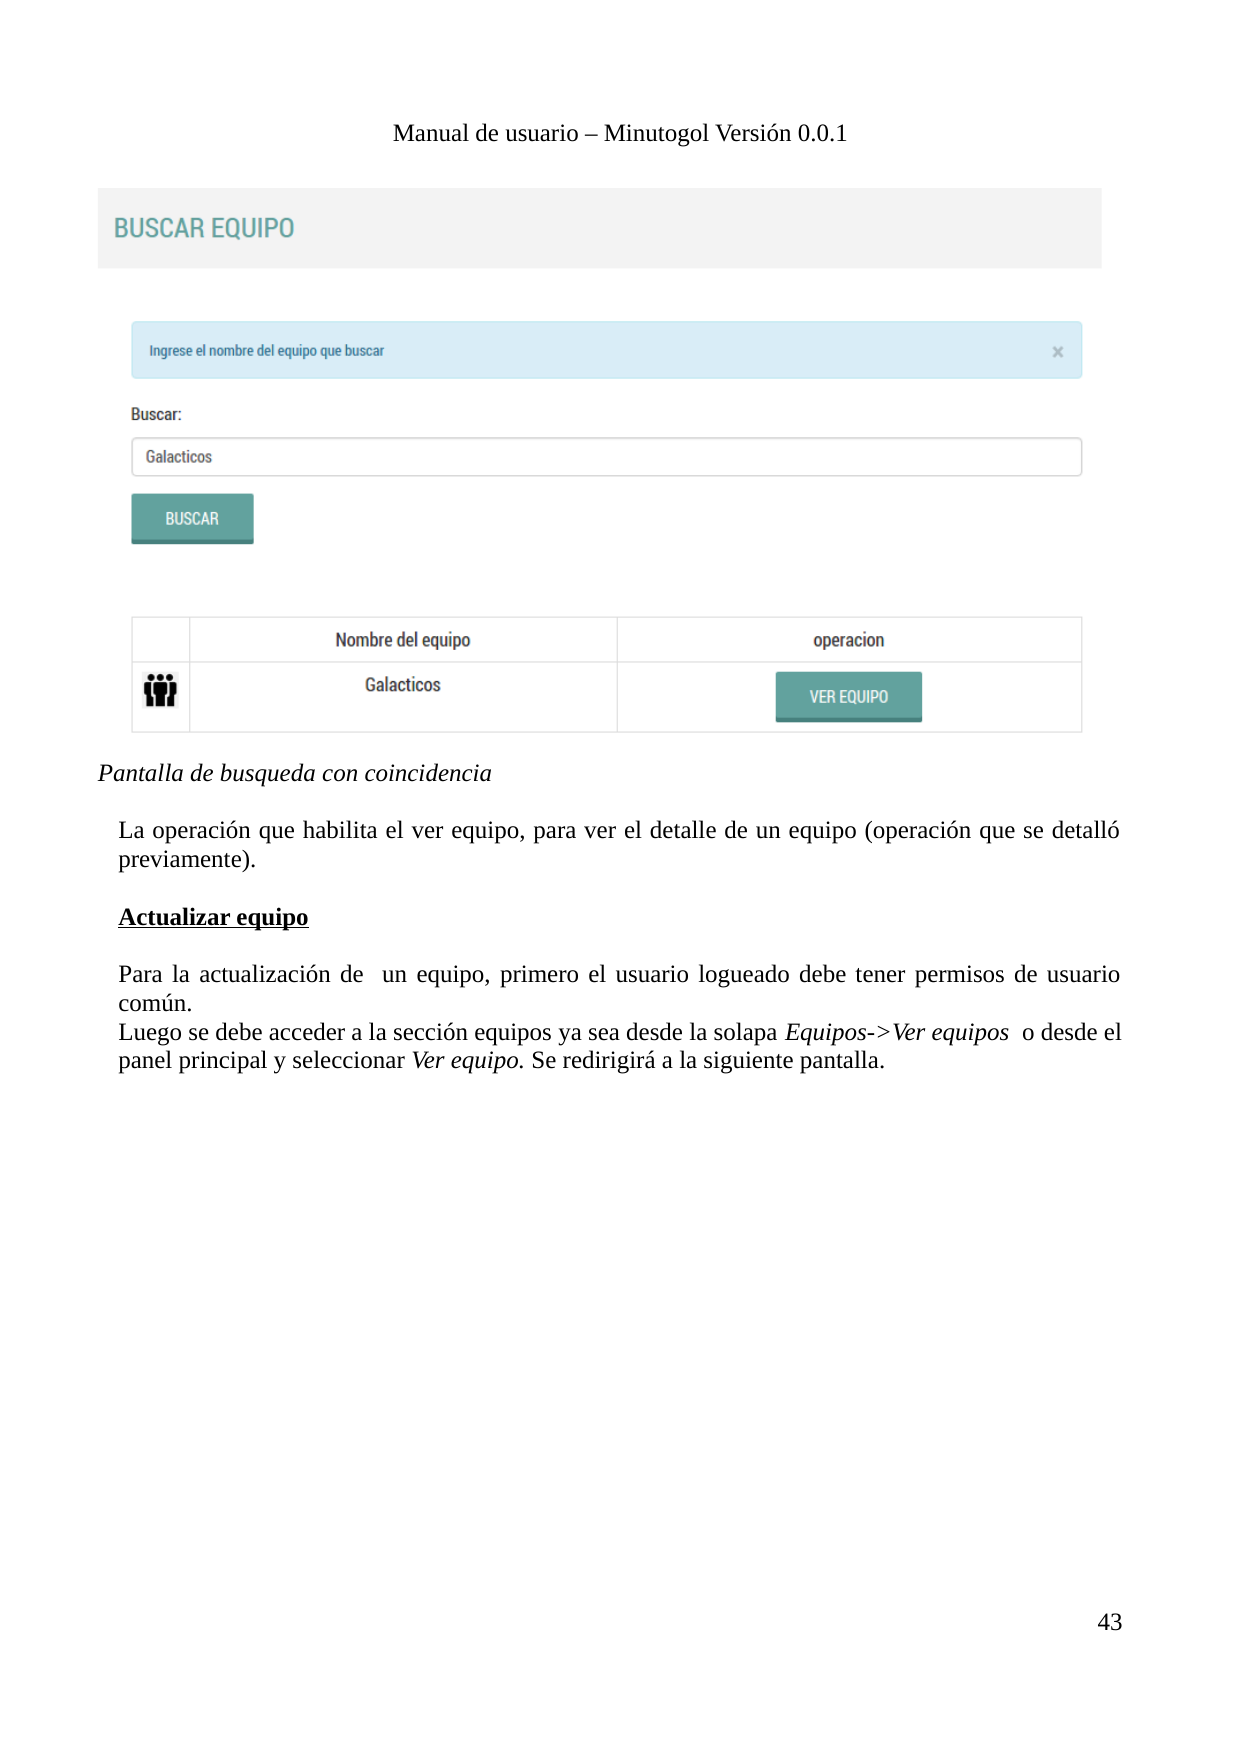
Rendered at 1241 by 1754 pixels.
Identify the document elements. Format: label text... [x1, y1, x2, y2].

text Para la actualización de un equipo, primero el usuario logueado debe tener permisos de usuario común. [118, 959, 1122, 1017]
picture [97, 188, 1102, 758]
text Actualizar equipo [118, 902, 1122, 931]
text Luego se debe acceder a la sección equipos ya sea desde la solapa Equipos->Ver equipos o desde el panel principal y seleccionar Ver equipo. Se redirigirá a la siguiente pantalla. [118, 1017, 1122, 1074]
text La operación que habilita el ver equipo, para ver el detalle de un equipo (operación que se detalló previamente). [118, 816, 1122, 873]
text Pantalla de busqueda con coincidencia [98, 189, 1143, 787]
